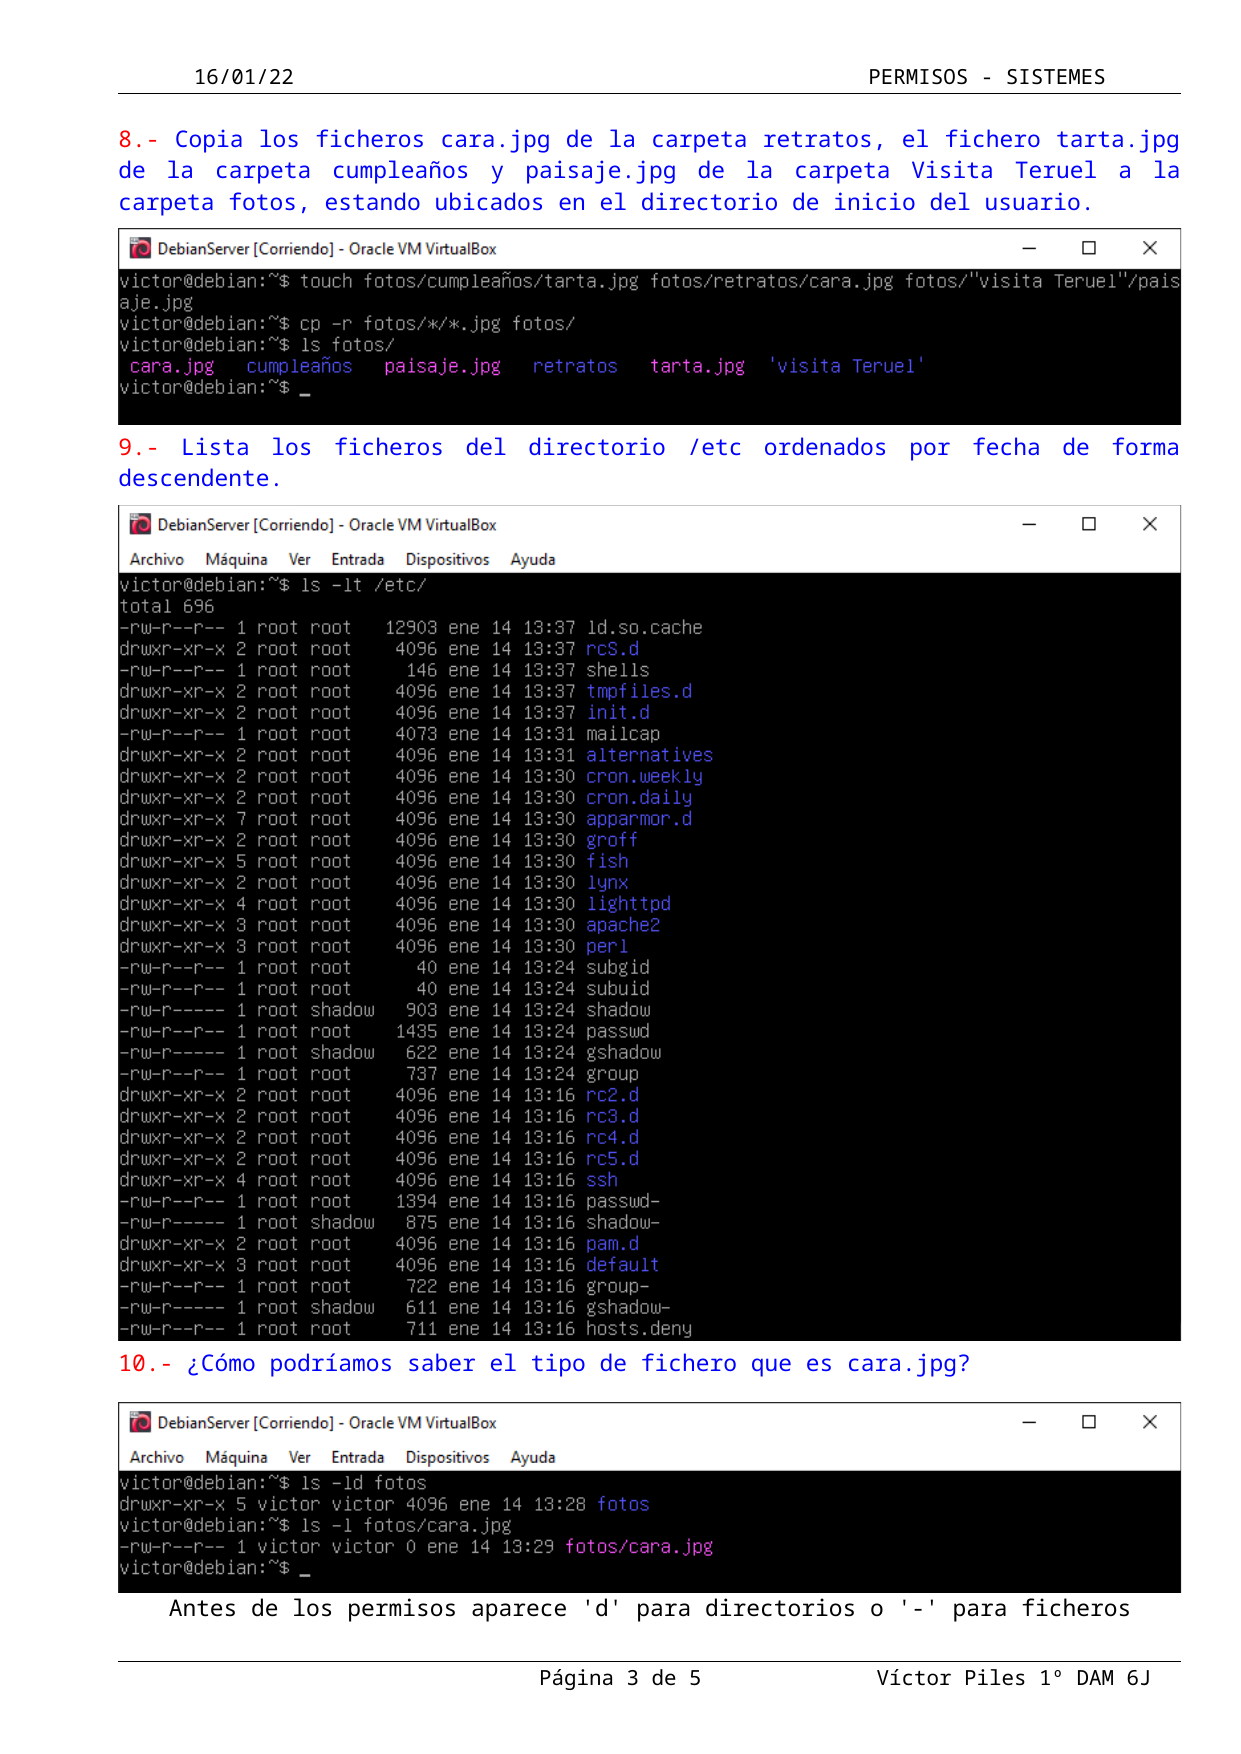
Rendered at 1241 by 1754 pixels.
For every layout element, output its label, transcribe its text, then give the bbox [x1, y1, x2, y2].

text Antes de los permisos aparece 'd' para directorios o '-' para ficheros [118, 1593, 1181, 1623]
picture [118, 1402, 1182, 1593]
picture [118, 505, 1182, 1341]
text 9.- Lista los ficheros del directorio /etc ordenados por fecha de forma descendente. [118, 431, 1181, 493]
text 10.- ¿Cómo podríamos saber el tipo de fichero que es cara.jpg? [118, 1347, 1181, 1378]
text 8.- Copia los ficheros cara.jpg de la carpeta retratos, el fichero tarta.jpg de la carpeta cumpleaños y paisaje.jpg de la carpeta Visita Teruel a la carpeta fotos, estando ubicados en el directorio de inicio del usuario. [118, 123, 1181, 217]
picture [118, 228, 1182, 425]
